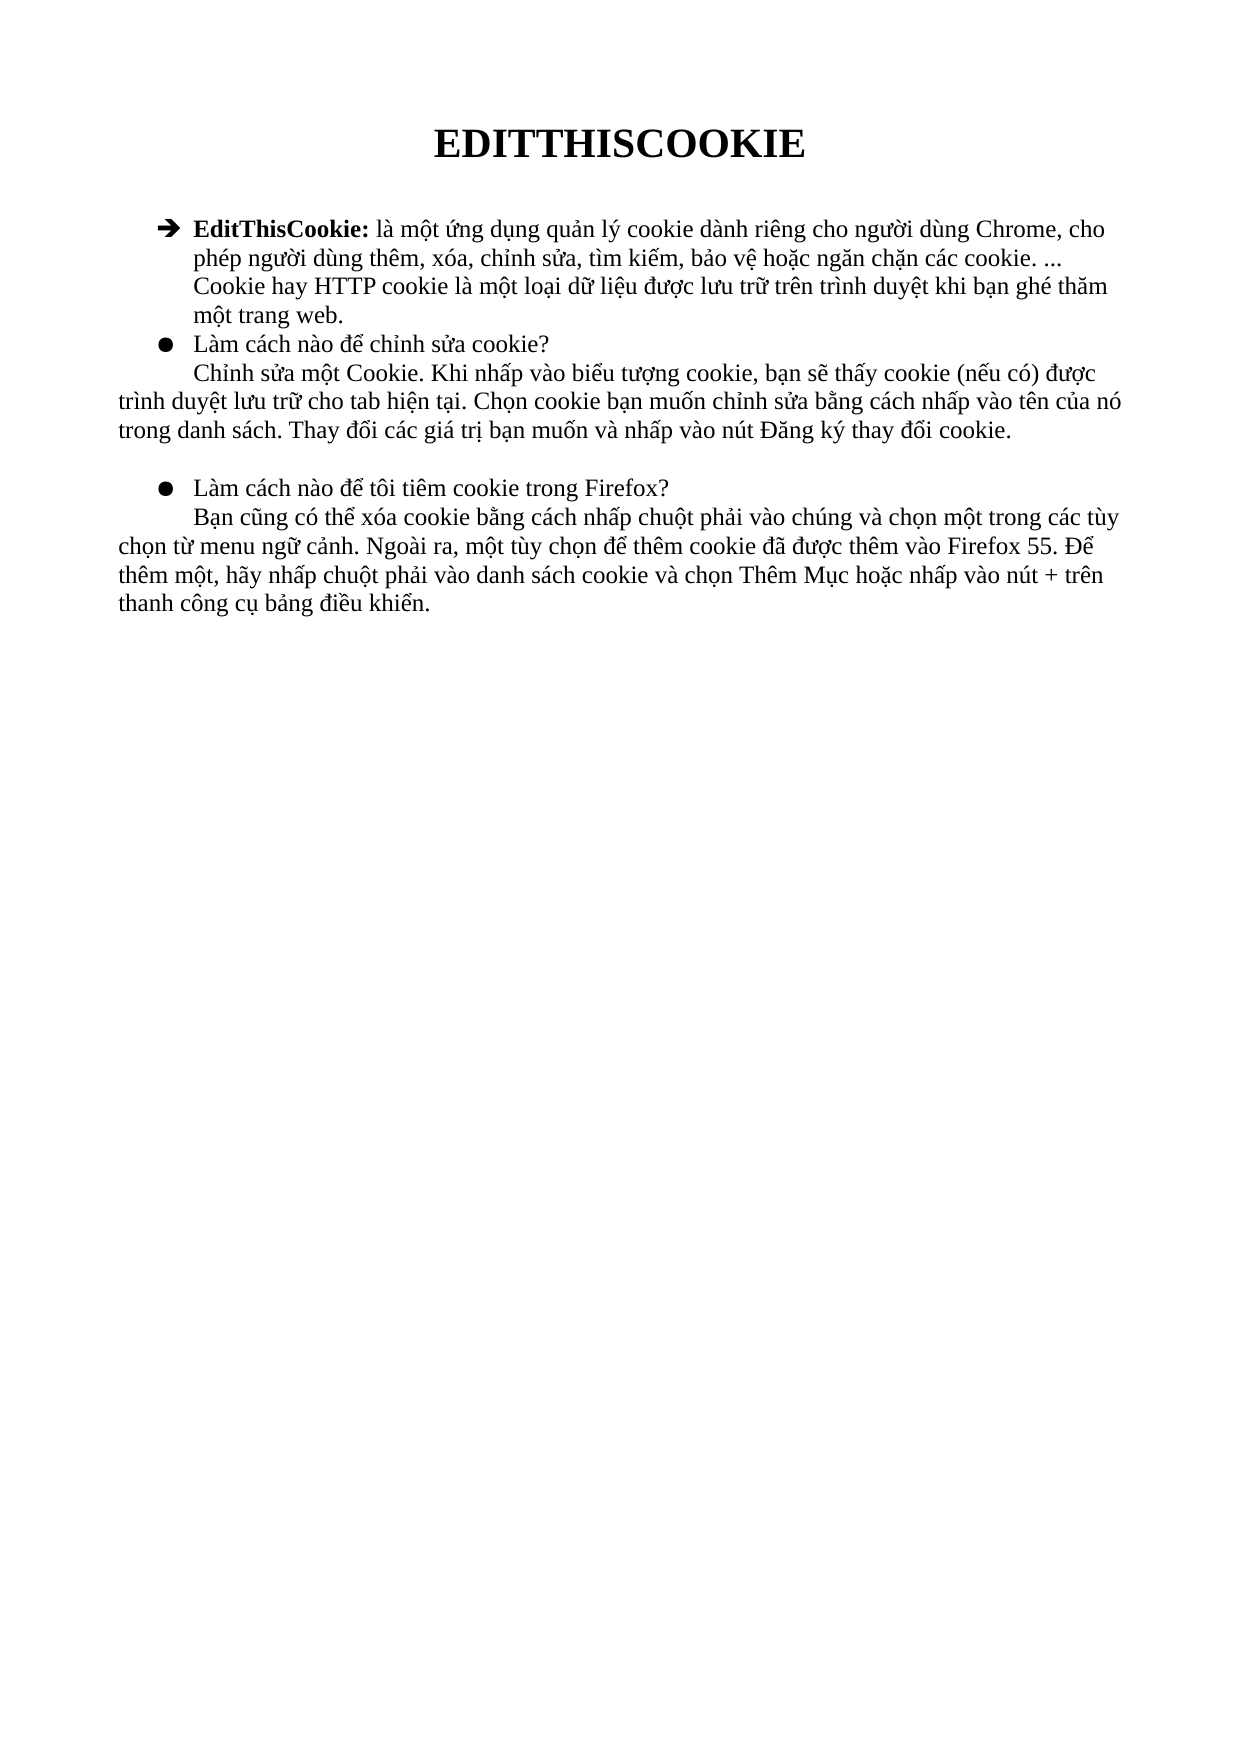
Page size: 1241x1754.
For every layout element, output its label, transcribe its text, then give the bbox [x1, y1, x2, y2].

list EditThisCookie: là một ứng dụng quản lý cookie dành riêng cho người dùng Chrome, cho phép người dùng thêm, xóa, chỉnh sửa, tìm kiếm, bảo vệ hoặc ngăn chặn các cookie. ... Cookie hay HTTP cookie là một loại dữ liệu được lưu trữ trên trình duyệt khi bạn ghé thăm một trang web. [156, 214, 1122, 329]
text Bạn cũng có thể xóa cookie bằng cách nhấp chuột phải vào chúng và chọn một trong các tùy chọn từ menu ngữ cảnh. Ngoài ra, một tùy chọn để thêm cookie đã được thêm vào Firefox 55. Để thêm một, hãy nhấp chuột phải vào danh sách cookie và chọn Thêm Mục hoặc nhấp vào nút + trên thanh công cụ bảng điều khiển. [118, 502, 1122, 617]
text Chỉnh sửa một Cookie. Khi nhấp vào biểu tượng cookie, bạn sẽ thấy cookie (nếu có) được trình duyệt lưu trữ cho tab hiện tại. Chọn cookie bạn muốn chỉnh sửa bằng cách nhấp vào tên của nó trong danh sách. Thay đổi các giá trị bạn muốn và nhấp vào nút Đăng ký thay đổi cookie. [118, 358, 1122, 444]
list Làm cách nào để chỉnh sửa cookie? [156, 329, 1122, 358]
list Làm cách nào để tôi tiêm cookie trong Firefox? [156, 473, 1122, 502]
text EDITTHISCOOKIE [118, 118, 1122, 166]
